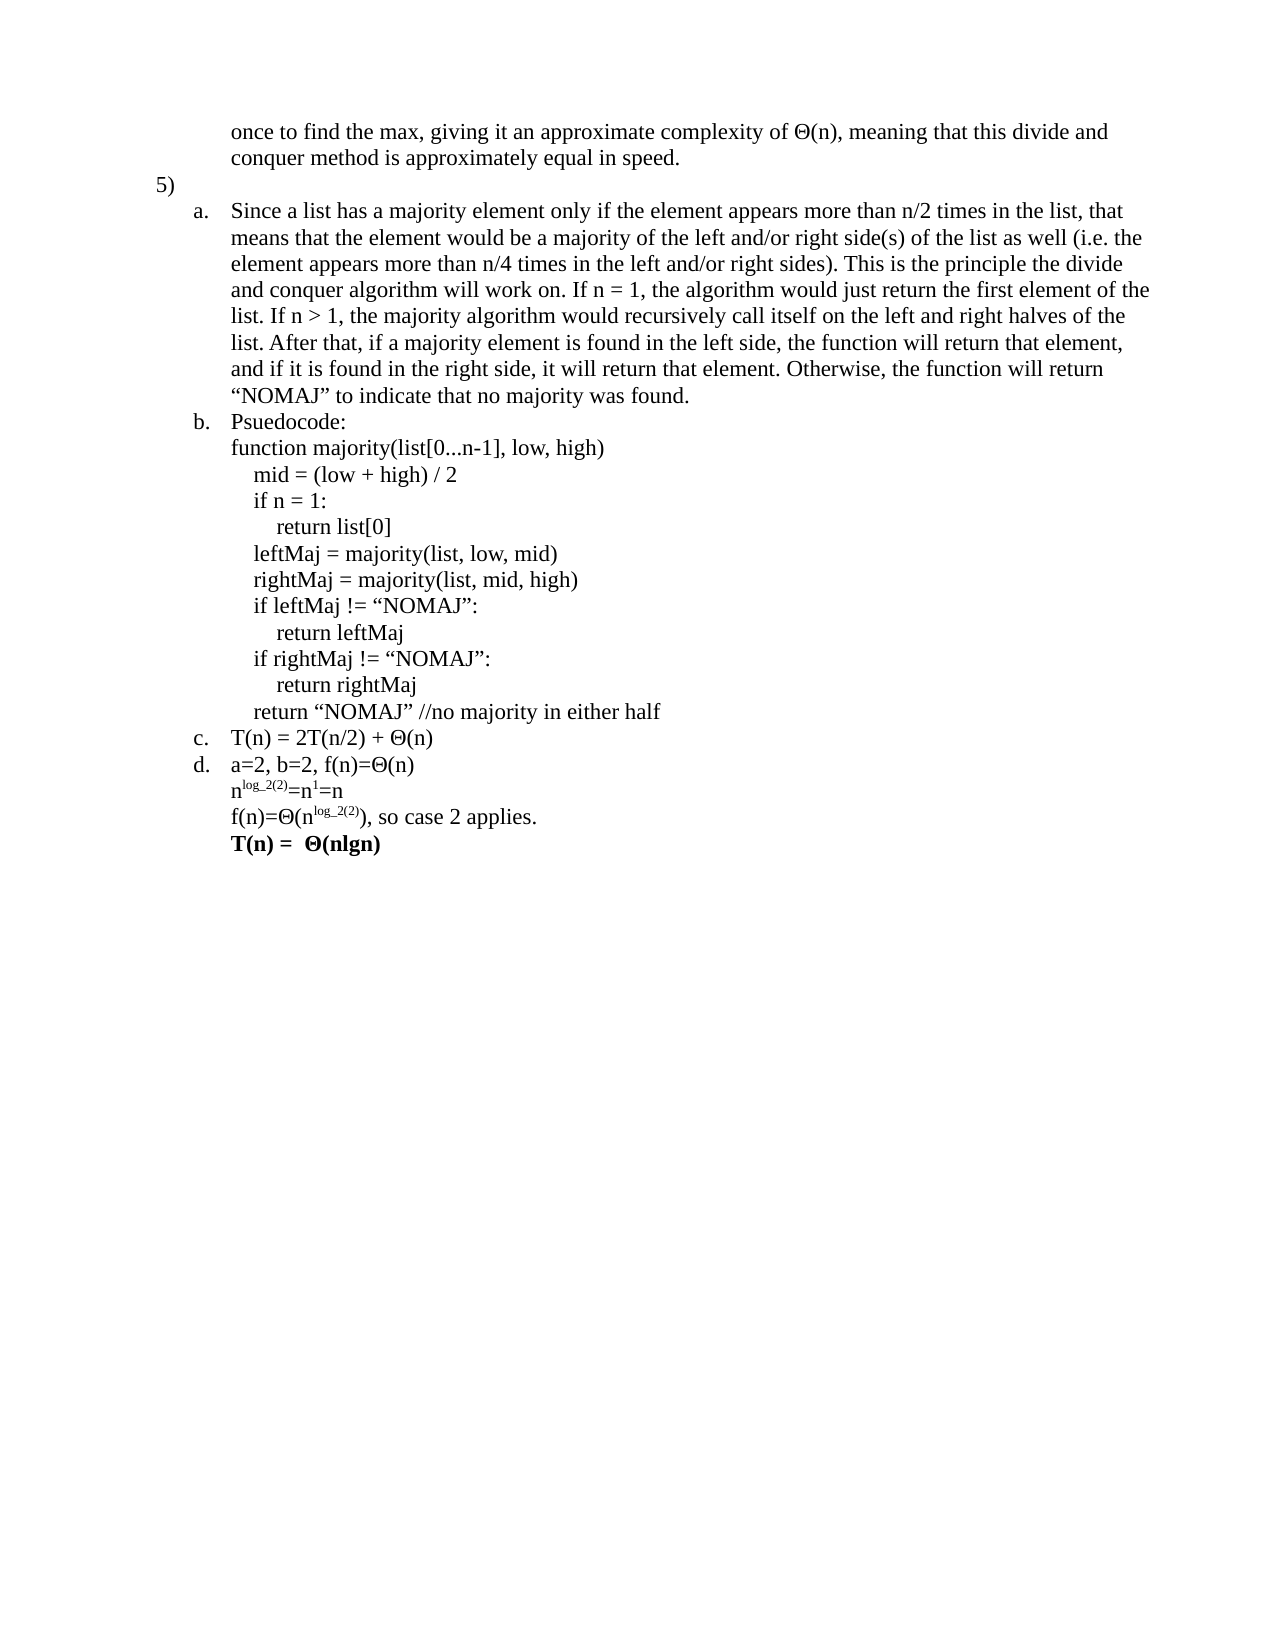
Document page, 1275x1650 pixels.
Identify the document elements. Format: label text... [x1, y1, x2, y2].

list return leftMaj [193, 619, 1157, 645]
list nlog_2(2)=n1=n [193, 777, 1157, 803]
list if leftMaj != “NOMAJ”: [193, 592, 1157, 619]
list a=2, b=2, f(n)=Θ(n) [193, 751, 1157, 777]
list return rightMaj [193, 672, 1157, 698]
list T(n) = 2T(n/2) + Θ(n) [193, 724, 1157, 751]
list f(n)=Θ(nlog_2(2)), so case 2 applies. [193, 803, 1157, 830]
list Since a list has a majority element only if the element appears more than n/2 times in the list, that means that the element would be a majority of the left and/or right side(s) of the list as well (i.e. the element appears more than n/4 times in the left and/or right sides). This is the principle the divide and conquer algorithm will work on. If n = 1, the algorithm would just return the first element of the list. If n > 1, the majority algorithm would recursively call itself on the left and right halves of the list. After that, if a majority element is found in the left side, the function will return that element, and if it is found in the right side, it will return that element. Otherwise, the function will return “NOMAJ” to indicate that no majority was found. [193, 197, 1157, 408]
list if n = 1: [193, 487, 1157, 513]
list Psuedocode: [193, 408, 1157, 434]
list leftMaj = majority(list, low, mid) [193, 540, 1157, 566]
list rightMaj = majority(list, mid, high) [193, 566, 1157, 592]
list return “NOMAJ” //no majority in either half [193, 698, 1157, 724]
list return list[0] [193, 513, 1157, 540]
list mid = (low + high) / 2 [193, 461, 1157, 487]
list T(n) = Θ(nlgn) [193, 830, 1157, 856]
list once to find the max, giving it an approximate complexity of Θ(n), meaning that this divide and conquer method is approximately equal in speed. [193, 118, 1157, 171]
list function majority(list[0...n-1], low, high) [193, 434, 1157, 461]
list if rightMaj != “NOMAJ”: [193, 645, 1157, 672]
